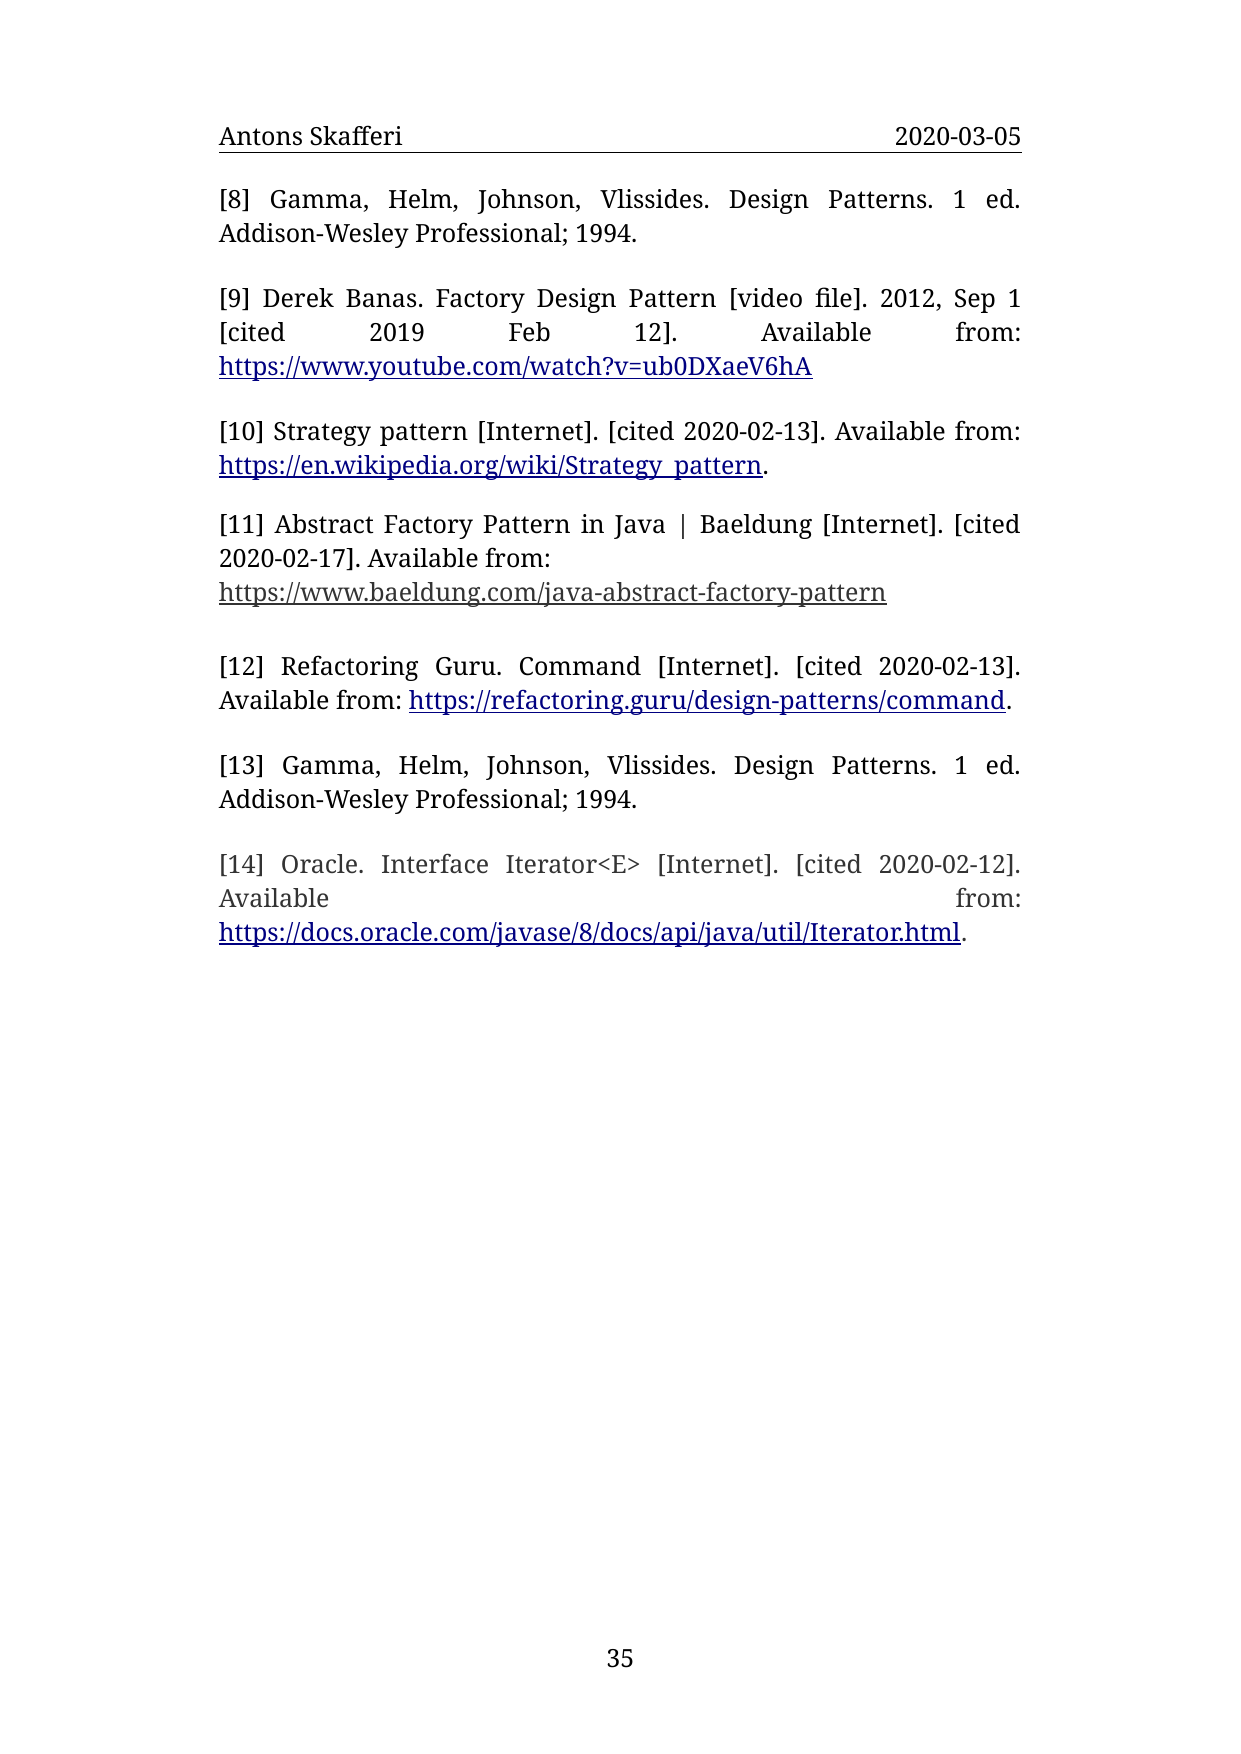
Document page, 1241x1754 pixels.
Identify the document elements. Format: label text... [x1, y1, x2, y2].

text [11] Abstract Factory Pattern in Java | Baeldung [Internet]. [cited 2020-02-17]. Available from: [218, 506, 1022, 574]
text [9] Derek Banas. Factory Design Pattern [video file]. 2012, Sep 1 [cited 2019 Feb 12]. Available from: https://www.youtube.com/watch?v=ub0DXaeV6hA [218, 281, 1022, 383]
text [13] Gamma, Helm, Johnson, Vlissides. Design Patterns. 1 ed. Addison-Wesley Professional; 1994. [218, 747, 1022, 816]
text [10] Strategy pattern [Internet]. [cited 2020-02-13]. Available from: https://en.wikipedia.org/wiki/Strategy_pattern. [218, 413, 1022, 482]
text https://www.baeldung.com/java-abstract-factory-pattern [218, 574, 1022, 609]
text [14] Oracle. Interface Iterator<E> [Internet]. [cited 2020-02-12]. Available from: https://docs.oracle.com/javase/8/docs/api/java/util/Iterator.html. [218, 846, 1022, 948]
text [12] Refactoring Guru. Command [Internet]. [cited 2020-02-13]. Available from: https://refactoring.guru/design-patterns/command. [218, 649, 1022, 717]
text [8] Gamma, Helm, Johnson, Vlissides. Design Patterns. 1 ed. Addison-Wesley Professional; 1994. [218, 182, 1022, 250]
